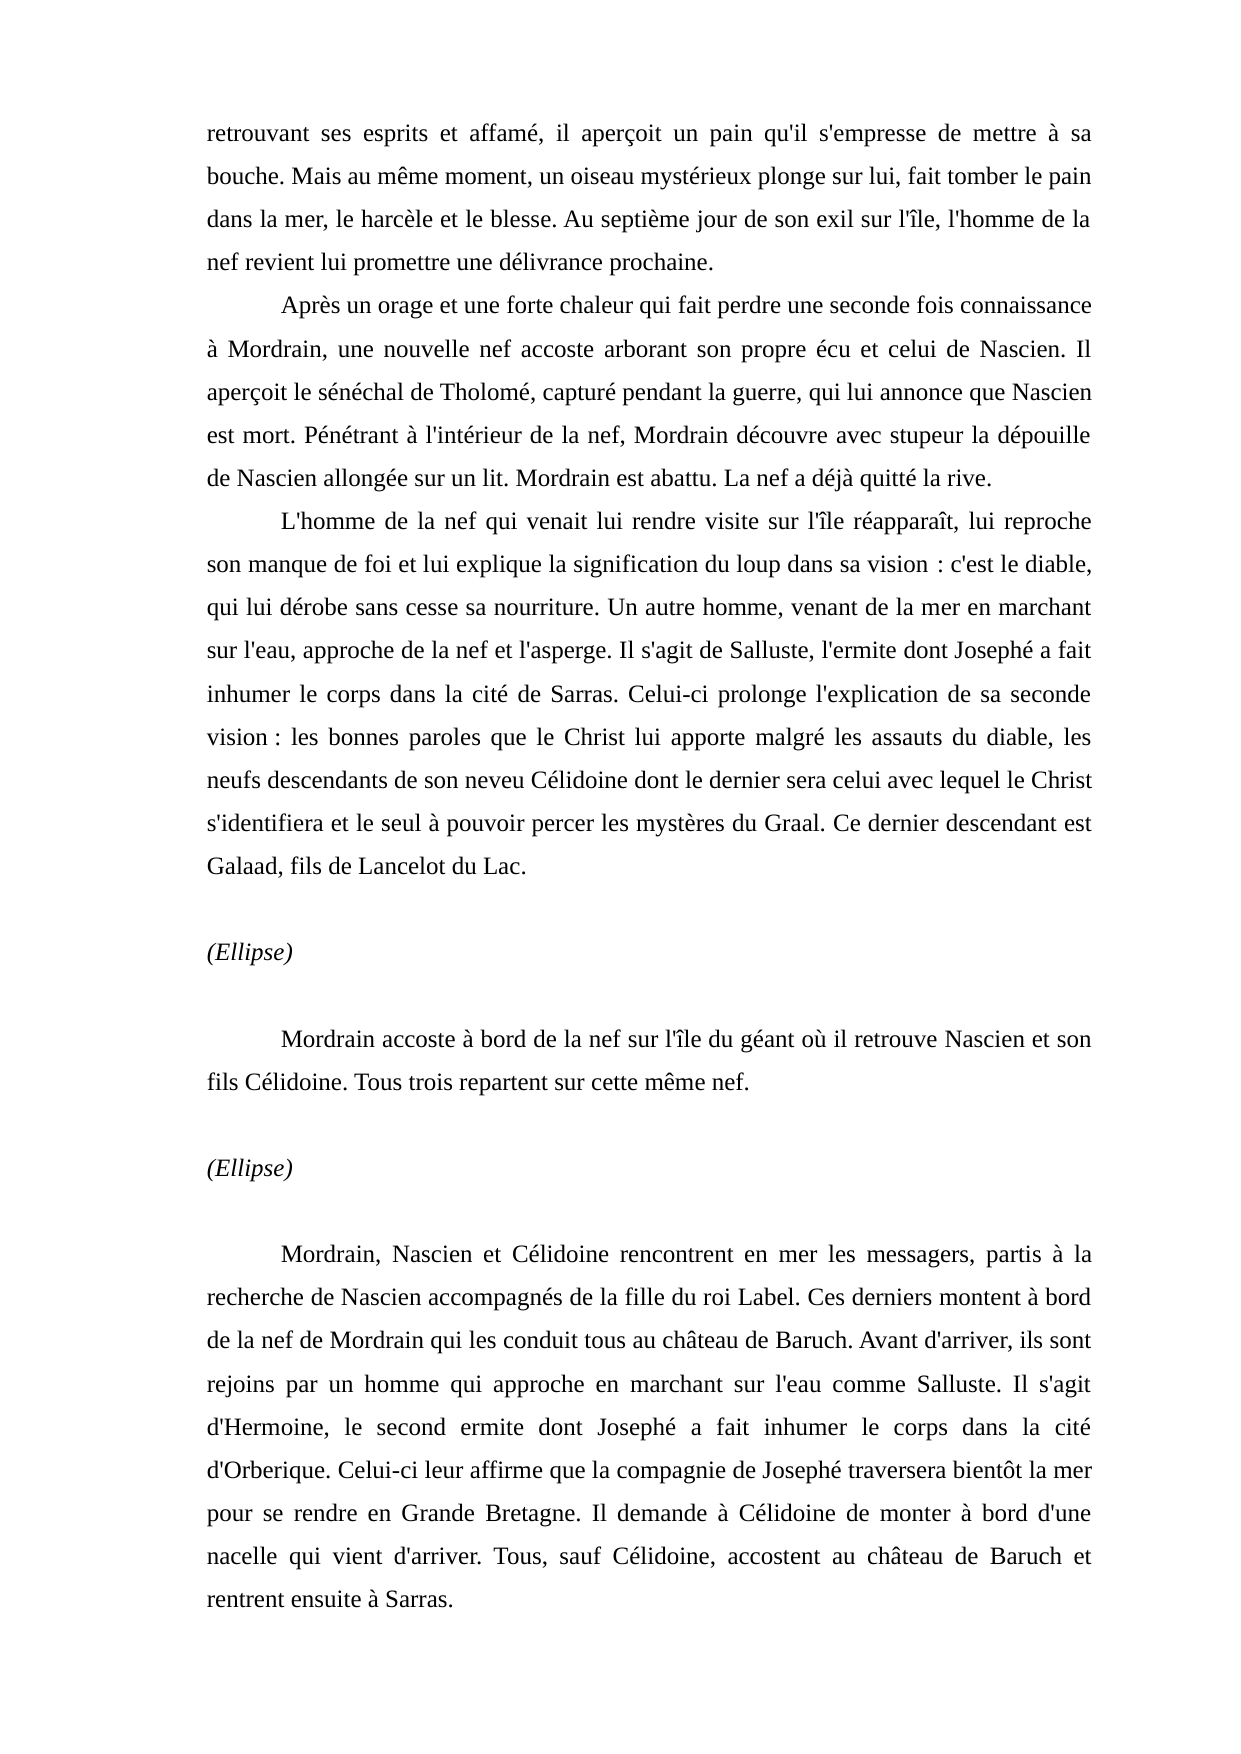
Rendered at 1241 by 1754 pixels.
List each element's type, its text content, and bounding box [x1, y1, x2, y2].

text Mordrain, Nascien et Célidoine rencontrent en mer les messagers, partis à la recherche de Nascien accompagnés de la fille du roi Label. Ces derniers montent à bord de la nef de Mordrain qui les conduit tous au château de Baruch. Avant d'arriver, ils sont rejoins par un homme qui approche en marchant sur l'eau comme Salluste. Il s'agit d'Hermoine, le second ermite dont Josephé a fait inhumer le corps dans la cité d'Orberique. Celui-ci leur affirme que la compagnie de Josephé traversera bientôt la mer pour se rendre en Grande Bretagne. Il demande à Célidoine de monter à bord d'une nacelle qui vient d'arriver. Tous, sauf Célidoine, accostent au château de Baruch et rentrent ensuite à Sarras. [207, 1239, 1093, 1613]
text retrouvant ses esprits et affamé, il aperçoit un pain qu'il s'empresse de mettre à sa bouche. Mais au même moment, un oiseau mystérieux plonge sur lui, fait tomber le pain dans la mer, le harcèle et le blesse. Au septième jour de son exil sur l'île, l'homme de la nef revient lui promettre une délivrance prochaine. [207, 118, 1093, 276]
text Après un orage et une forte chaleur qui fait perdre une seconde fois connaissance à Mordrain, une nouvelle nef accoste arborant son propre écu et celui de Nascien. Il aperçoit le sénéchal de Tholomé, capturé pendant la guerre, qui lui annonce que Nascien est mort. Pénétrant à l'intérieur de la nef, Mordrain découvre avec stupeur la dépouille de Nascien allongée sur un lit. Mordrain est abattu. La nef a déjà quitté la rive. [207, 291, 1093, 492]
text (Ellipse) [207, 1153, 1093, 1182]
text Mordrain accoste à bord de la nef sur l'île du géant où il retrouve Nascien et son fils Célidoine. Tous trois repartent sur cette même nef. [207, 1024, 1093, 1096]
text (Ellipse) [207, 937, 1093, 966]
text L'homme de la nef qui venait lui rendre visite sur l'île réapparaît, lui reproche son manque de foi et lui explique la signification du loup dans sa vision : c'est le diable, qui lui dérobe sans cesse sa nourriture. Un autre homme, venant de la mer en marchant sur l'eau, approche de la nef et l'asperge. Il s'agit de Salluste, l'ermite dont Josephé a fait inhumer le corps dans la cité de Sarras. Celui-ci prolonge l'explication de sa seconde vision : les bonnes paroles que le Christ lui apporte malgré les assauts du diable, les neufs descendants de son neveu Célidoine dont le dernier sera celui avec lequel le Christ s'identifiera et le seul à pouvoir percer les mystères du Graal. Ce dernier descendant est Galaad, fils de Lancelot du Lac. [207, 506, 1093, 880]
